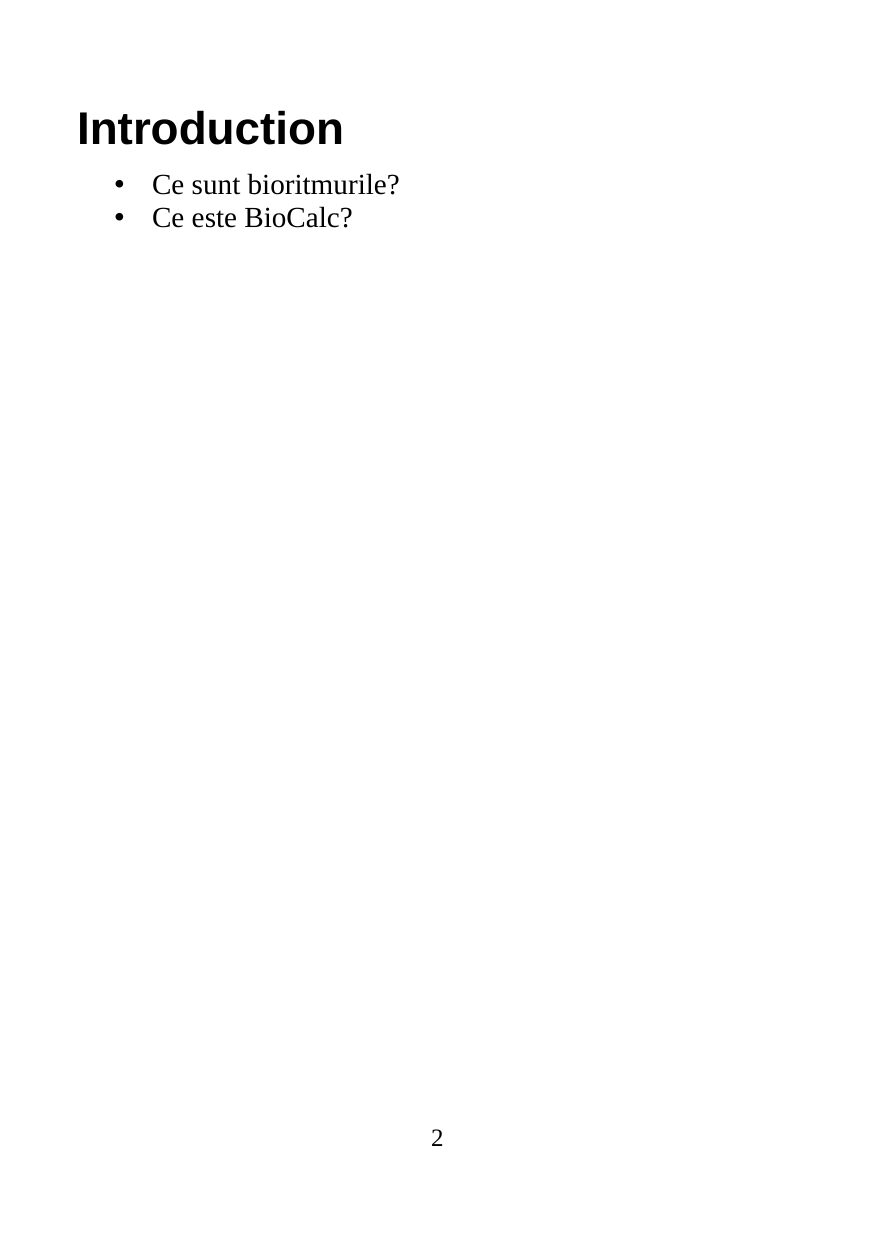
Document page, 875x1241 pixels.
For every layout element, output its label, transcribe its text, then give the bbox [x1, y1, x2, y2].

subtitle Introduction [77, 102, 797, 154]
list Ce este BioCalc? [114, 201, 797, 234]
list Ce sunt bioritmurile? [114, 167, 797, 201]
